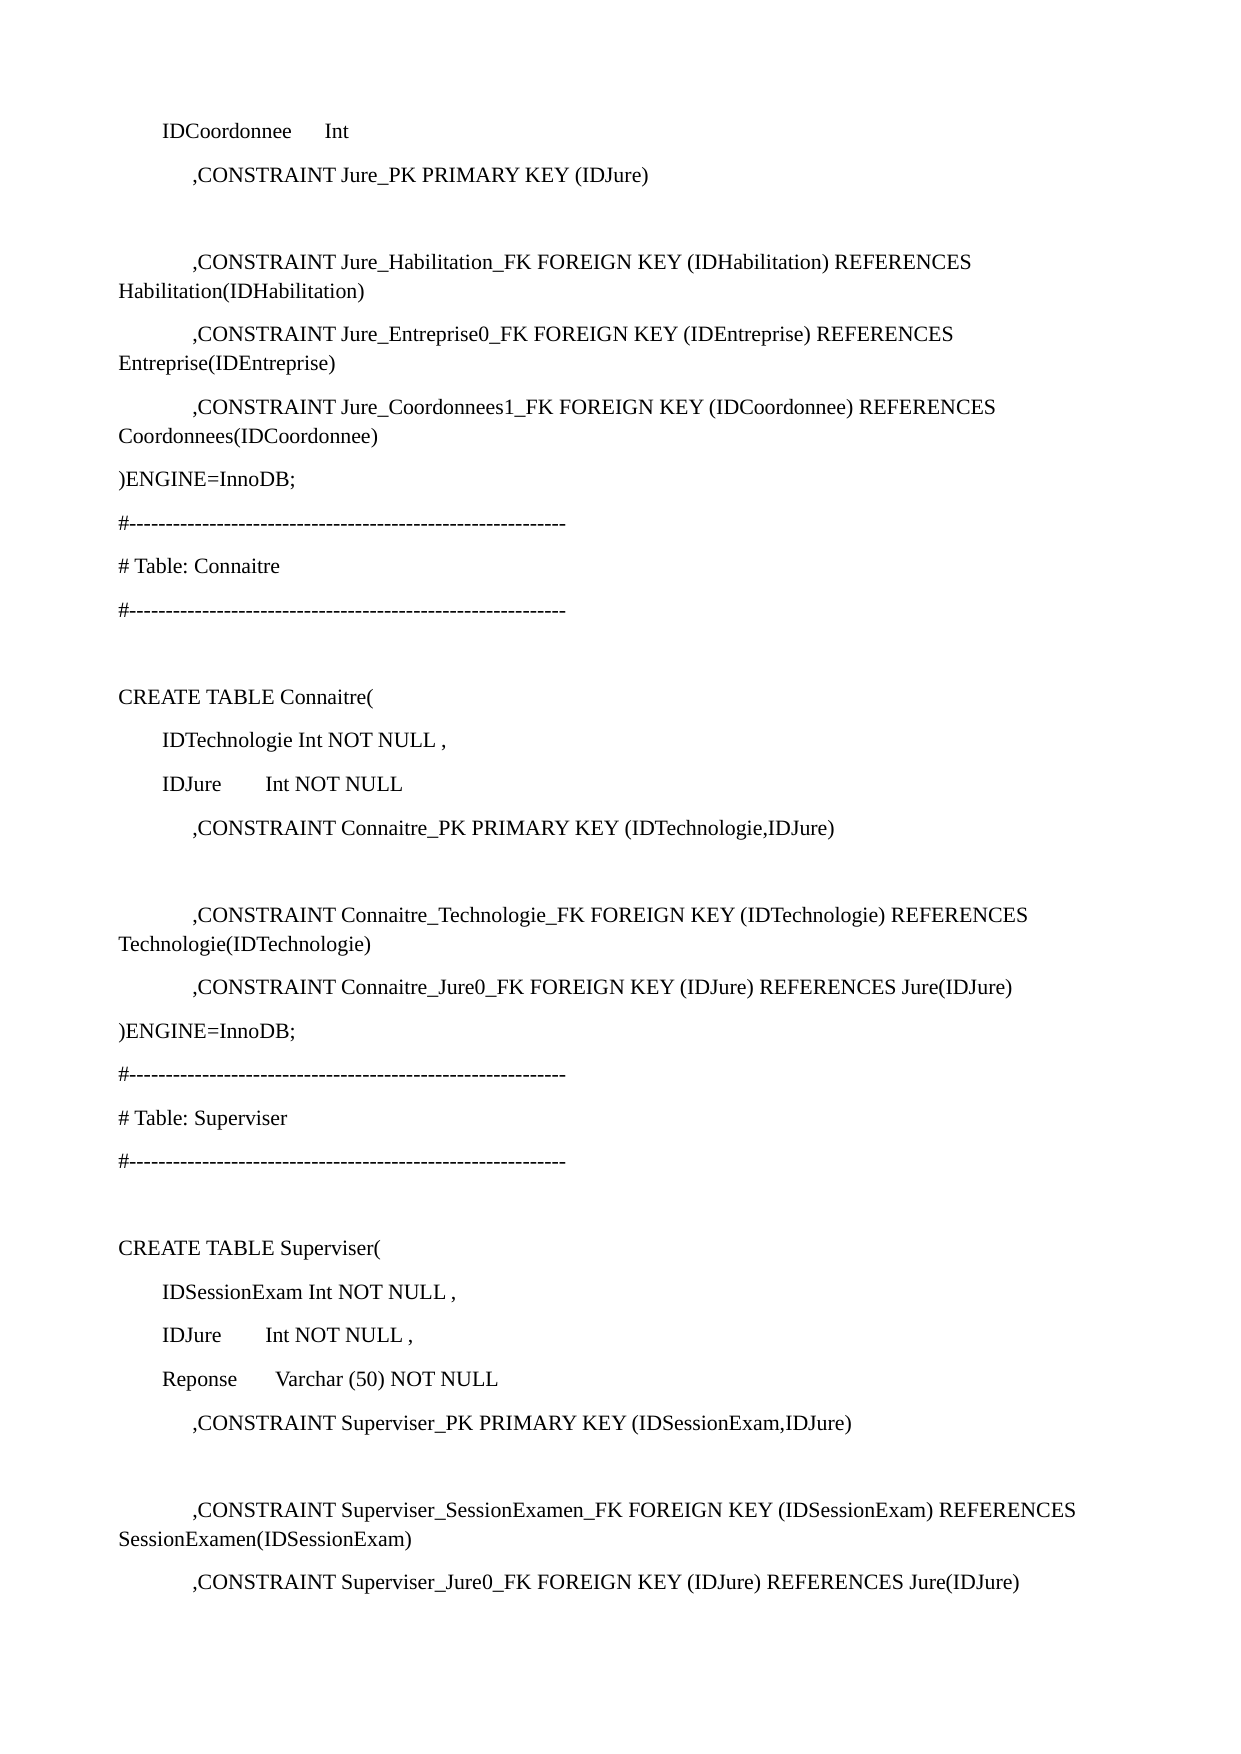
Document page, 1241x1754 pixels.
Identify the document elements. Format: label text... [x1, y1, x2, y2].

text )ENGINE=InnoDB; [118, 466, 1122, 491]
text ,CONSTRAINT Connaitre_Technologie_FK FOREIGN KEY (IDTechnologie) REFERENCES Technologie(IDTechnologie) [118, 902, 1122, 956]
text IDCoordonnee Int [118, 118, 1122, 143]
text ,CONSTRAINT Jure_PK PRIMARY KEY (IDJure) [118, 162, 1122, 187]
text CREATE TABLE Superviser( [118, 1235, 1122, 1261]
text IDJure Int NOT NULL , [118, 1322, 1122, 1348]
text CREATE TABLE Connaitre( [118, 684, 1122, 709]
text ,CONSTRAINT Jure_Habilitation_FK FOREIGN KEY (IDHabilitation) REFERENCES Habilitation(IDHabilitation) [118, 249, 1122, 303]
text IDJure Int NOT NULL [118, 771, 1122, 796]
text Reponse Varchar (50) NOT NULL [118, 1366, 1122, 1391]
text #------------------------------------------------------------ [118, 597, 1122, 622]
text ,CONSTRAINT Superviser_SessionExamen_FK FOREIGN KEY (IDSessionExam) REFERENCES SessionExamen(IDSessionExam) [118, 1497, 1122, 1551]
text # Table: Connaitre [118, 553, 1122, 578]
text ,CONSTRAINT Superviser_PK PRIMARY KEY (IDSessionExam,IDJure) [118, 1409, 1122, 1435]
text IDSessionExam Int NOT NULL , [118, 1279, 1122, 1304]
text ,CONSTRAINT Superviser_Jure0_FK FOREIGN KEY (IDJure) REFERENCES Jure(IDJure) [118, 1569, 1122, 1594]
text ,CONSTRAINT Jure_Entreprise0_FK FOREIGN KEY (IDEntreprise) REFERENCES Entreprise(IDEntreprise) [118, 321, 1122, 375]
text ,CONSTRAINT Jure_Coordonnees1_FK FOREIGN KEY (IDCoordonnee) REFERENCES Coordonnees(IDCoordonnee) [118, 394, 1122, 448]
text #------------------------------------------------------------ [118, 510, 1122, 535]
text #------------------------------------------------------------ [118, 1148, 1122, 1173]
text ,CONSTRAINT Connaitre_Jure0_FK FOREIGN KEY (IDJure) REFERENCES Jure(IDJure) [118, 974, 1122, 999]
text IDTechnologie Int NOT NULL , [118, 727, 1122, 753]
text )ENGINE=InnoDB; [118, 1018, 1122, 1043]
text # Table: Superviser [118, 1105, 1122, 1130]
text #------------------------------------------------------------ [118, 1061, 1122, 1086]
text ,CONSTRAINT Connaitre_PK PRIMARY KEY (IDTechnologie,IDJure) [118, 814, 1122, 840]
